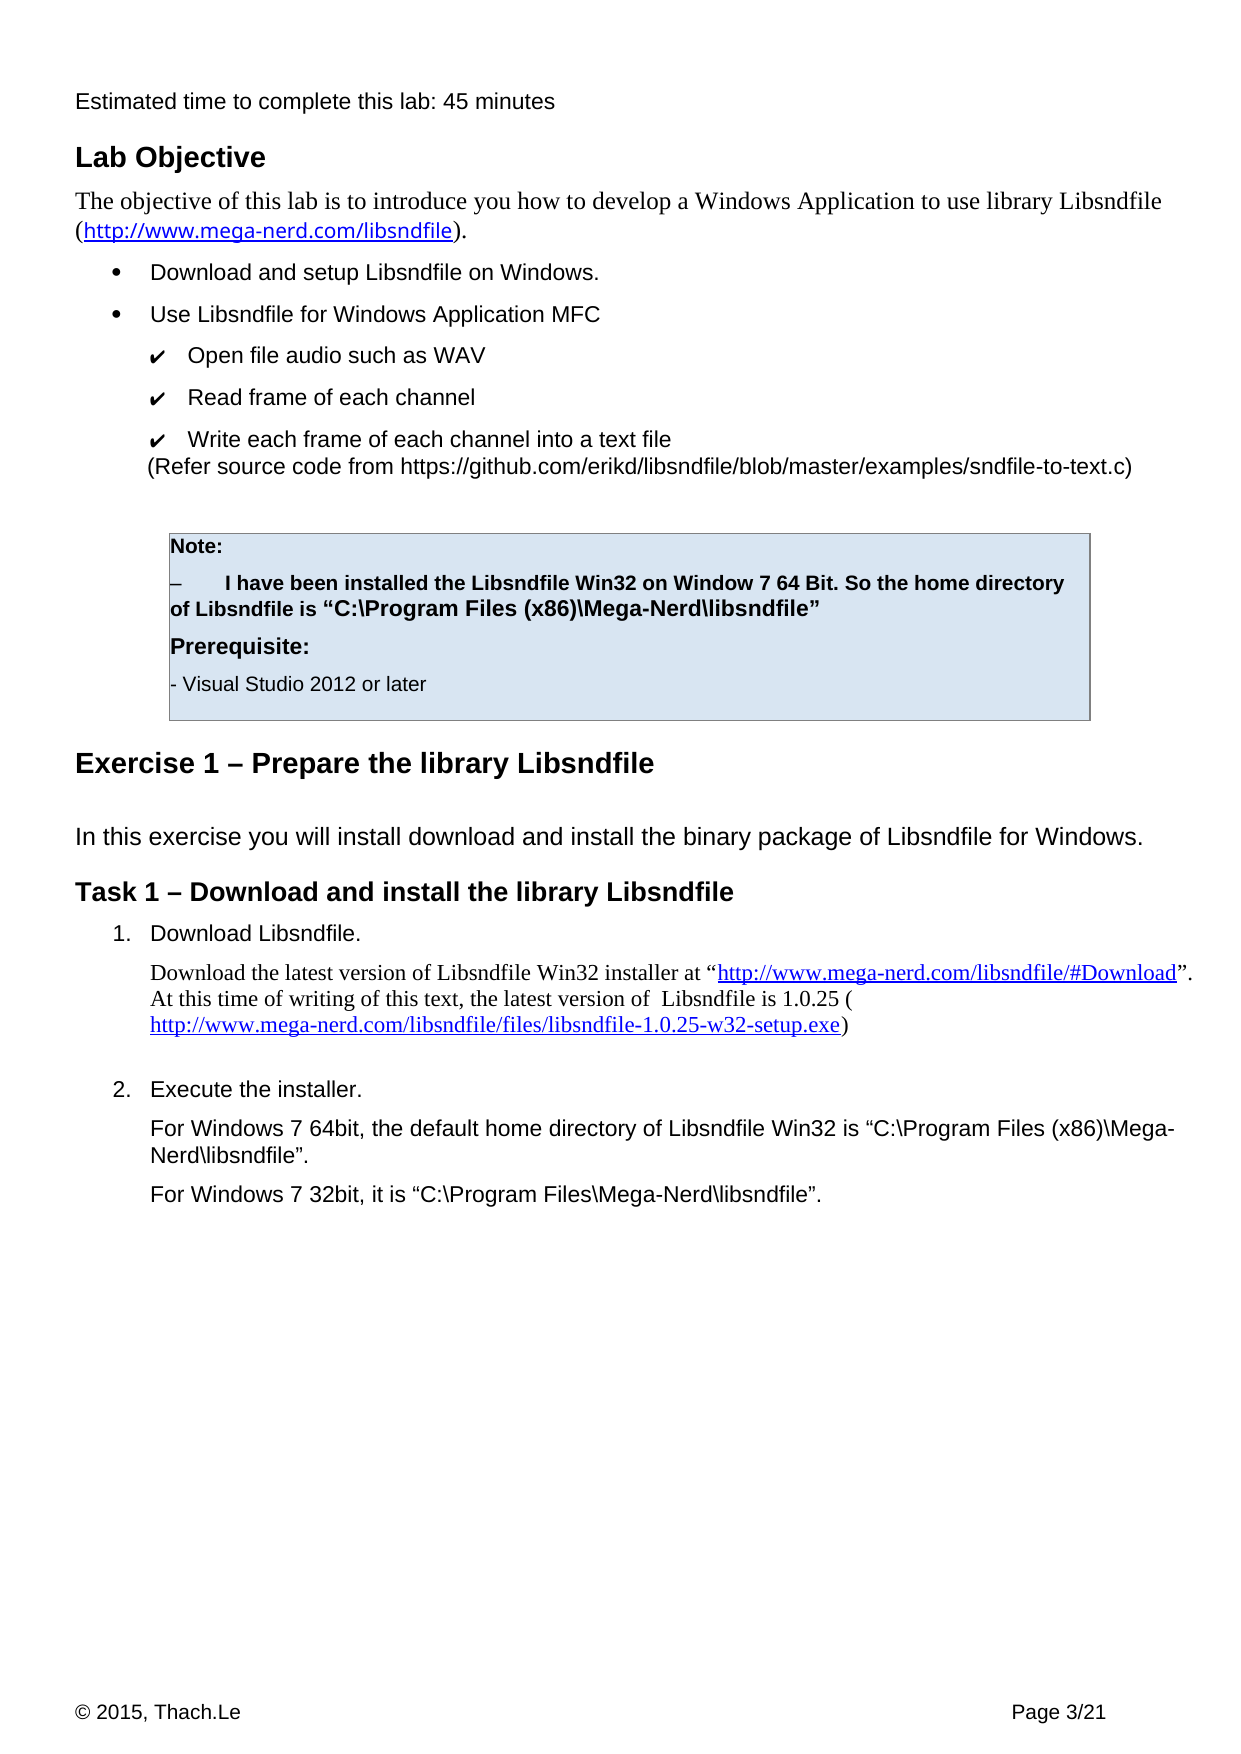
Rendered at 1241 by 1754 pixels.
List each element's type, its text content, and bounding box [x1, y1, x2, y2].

list Open file audio such as WAV [150, 340, 1196, 369]
text The objective of this lab is to introduce you how to develop a Windows Application to use library Libsndfile (http://www.mega-nerd.com/libsndfile). [75, 186, 1196, 244]
list Write each frame of each channel into a text file [150, 424, 1196, 453]
list Download and setup Libsndfile on Windows. [112, 257, 1196, 286]
list Prerequisite: [170, 632, 1089, 660]
list Use Libsndfile for Windows Application MFC [112, 299, 1196, 328]
text (Refer source code from https://github.com/erikd/libsndfile/blob/master/examples/sndfile-to-text.c) [147, 453, 1196, 479]
text Estimated time to complete this lab: 45 minutes [75, 86, 1197, 115]
subtitle Task 1 – Download and install the library Libsndfile [75, 876, 1196, 907]
text Download the latest version of Libsndfile Win32 installer at “http://www.mega-nerd.com/libsndfile/#Download”. At this time of writing of this text, the latest version of Libsndfile is 1.0.25 ( http://www.mega-nerd.com/libsndfile/files/libsndfile-1.0.25-w32-setup.exe) [150, 958, 1196, 1038]
list Read frame of each channel [150, 382, 1196, 411]
subtitle Lab Objective [75, 144, 1196, 174]
text For Windows 7 64bit, the default home directory of Libsndfile Win32 is “C:\Program Files (x86)\Mega-Nerd\libsndfile”. [150, 1115, 1196, 1168]
list - Visual Studio 2012 or later [170, 671, 1089, 720]
subtitle Execute the installer. [112, 1076, 1196, 1103]
text In this exercise you will install download and install the binary package of Libsndfile for Windows. [75, 822, 1196, 851]
subtitle Exercise 1 – Prepare the library Libsndfile [75, 750, 1196, 779]
text For Windows 7 32bit, it is “C:\Program Files\Mega-Nerd\libsndfile”. [150, 1181, 1196, 1207]
list I have been installed the Libsndfile Win32 on Window 7 64 Bit. So the home directory of Libsndfile is “C:\Program Files (x86)\Mega-Nerd\libsndfile” [170, 569, 1089, 621]
subtitle Download Libsndfile. [112, 920, 1196, 946]
text Note: [170, 534, 1089, 558]
